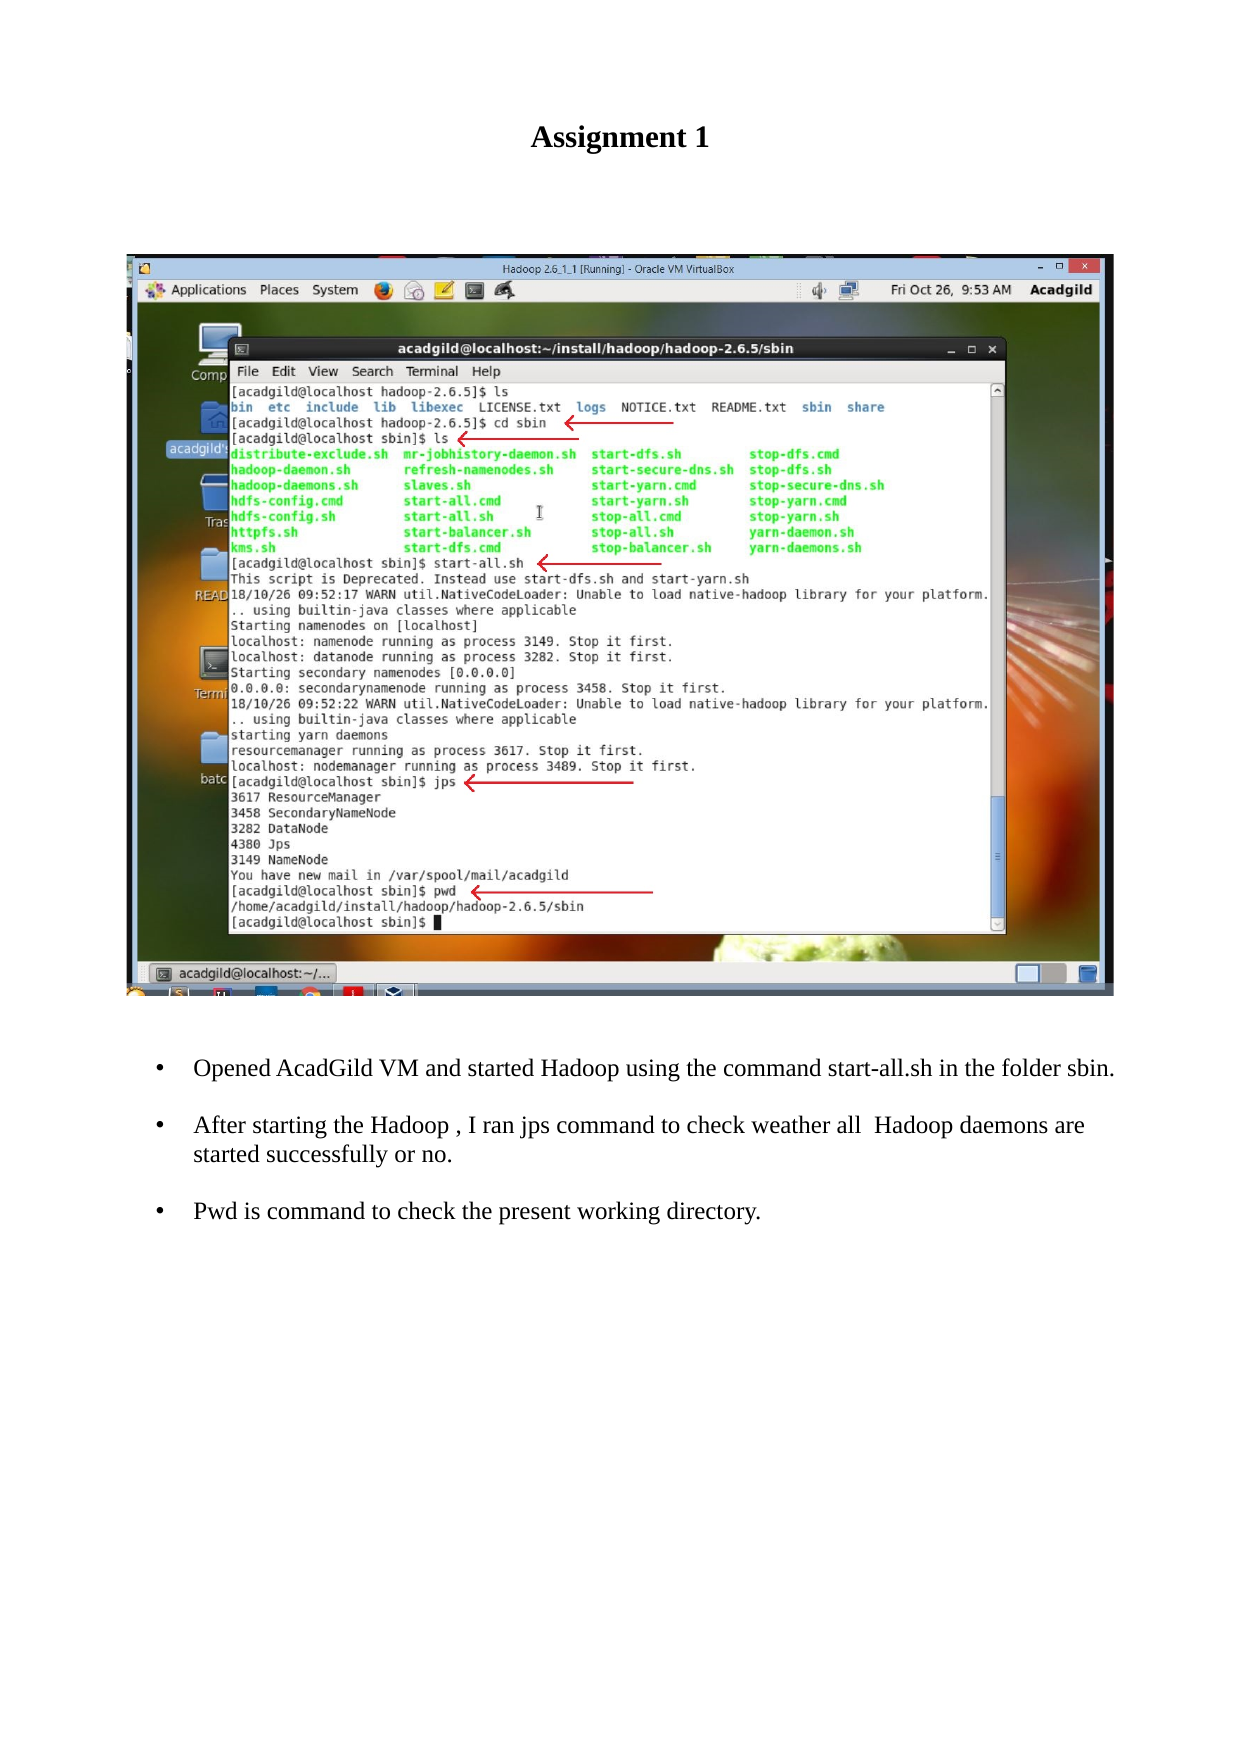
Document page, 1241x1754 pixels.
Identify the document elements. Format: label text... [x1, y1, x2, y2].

picture [126, 254, 1114, 996]
list Pwd is command to check the present working directory. [156, 1196, 1122, 1225]
text Assignment 1 [118, 118, 1122, 154]
list Opened AcadGild VM and started Hadoop using the command start-all.sh in the folder sbin. [156, 1053, 1122, 1081]
list After starting the Hadoop , I ran jps command to check weather all Hadoop daemons are started successfully or no. [156, 1110, 1122, 1168]
